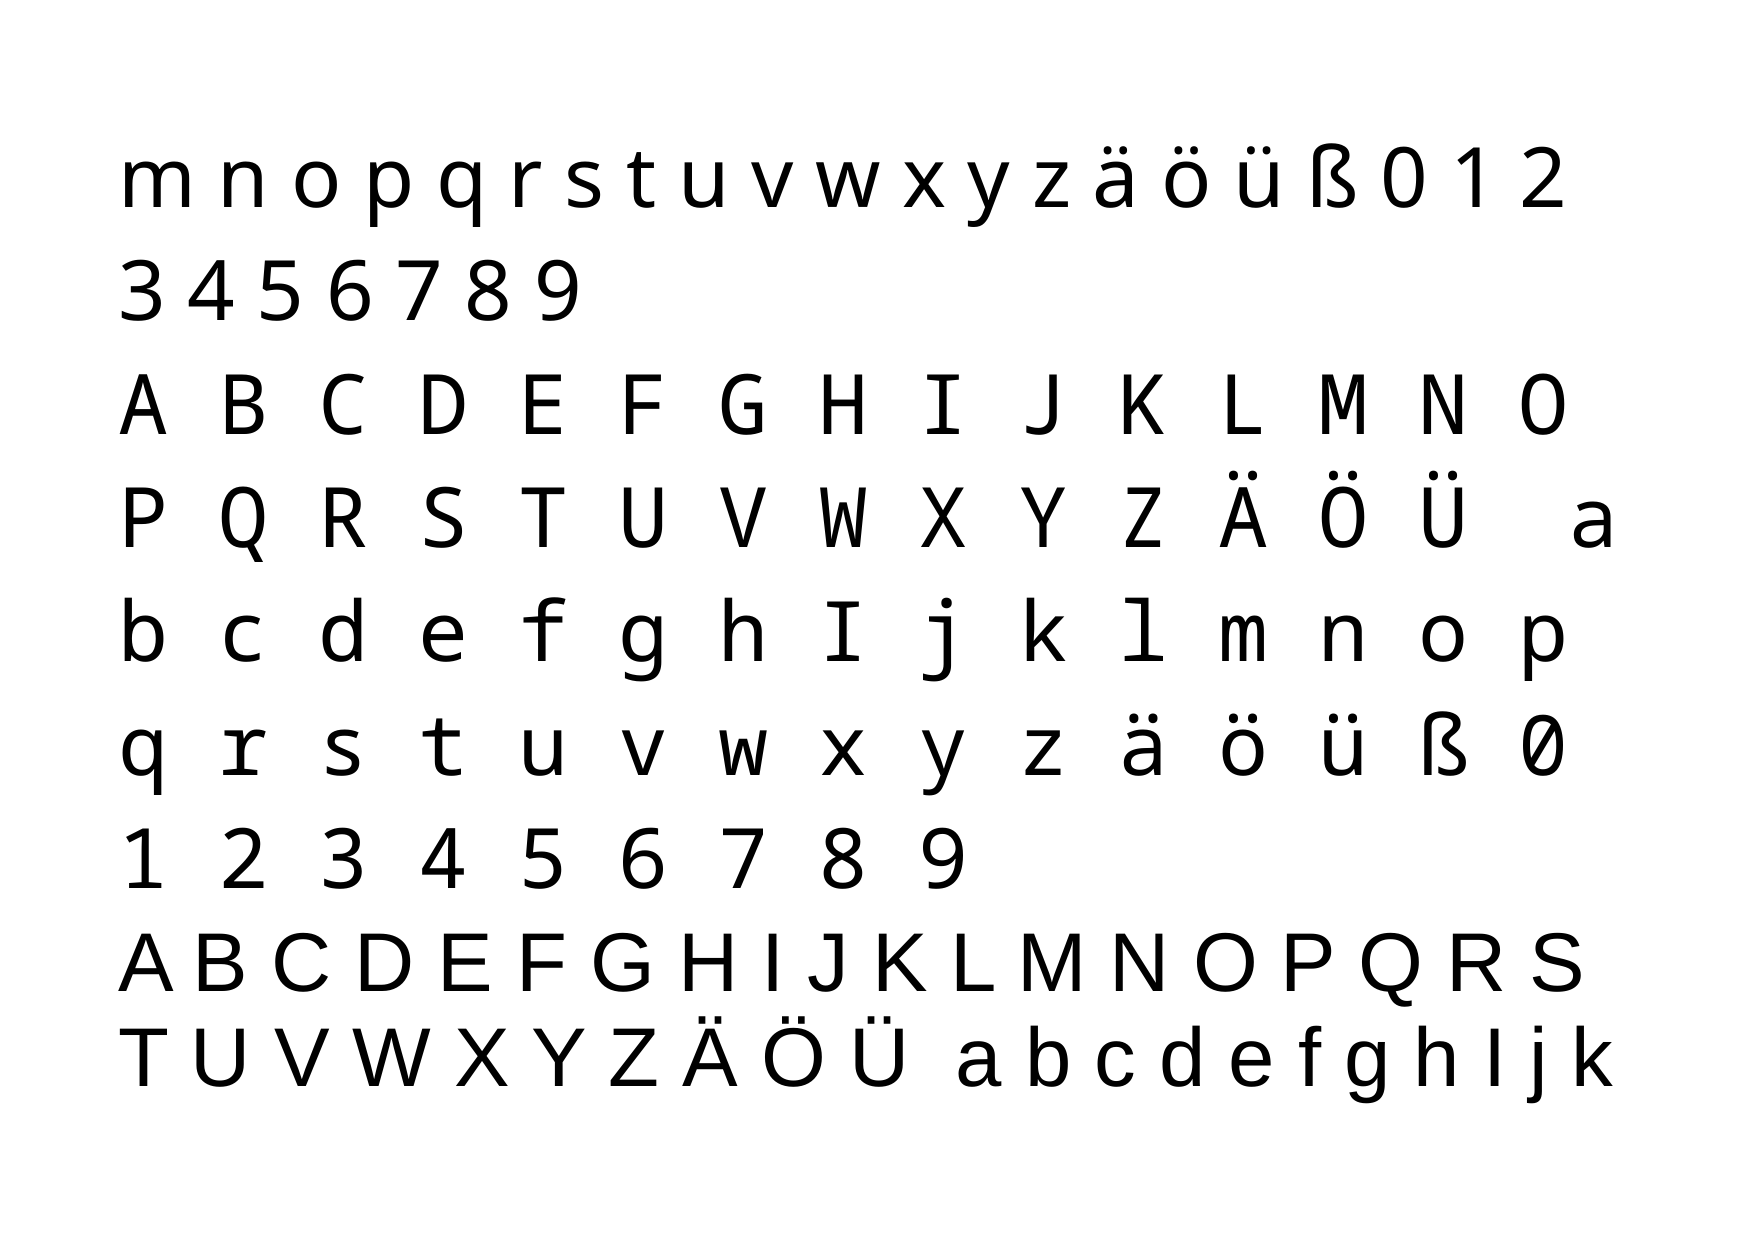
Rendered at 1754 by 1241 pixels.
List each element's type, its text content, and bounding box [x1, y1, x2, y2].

text A B C D E F G H I J K L M N O P Q R S T U V W X Y Z Ä Ö Ü a b c d e f g h I j k l m n o p q r s t u v w x y z ä ö ü ß 0 1 2 3 4 5 6 7 8 9 [118, 345, 1635, 913]
text m n o p q r s t u v w x y z ä ö ü ß 0 1 2 3 4 5 6 7 8 9 [118, 118, 1635, 345]
text A B C D E F G H I J K L M N O P Q R S T U V W X Y Z Ä Ö Ü a b c d e f g h I j k [118, 913, 1635, 1104]
